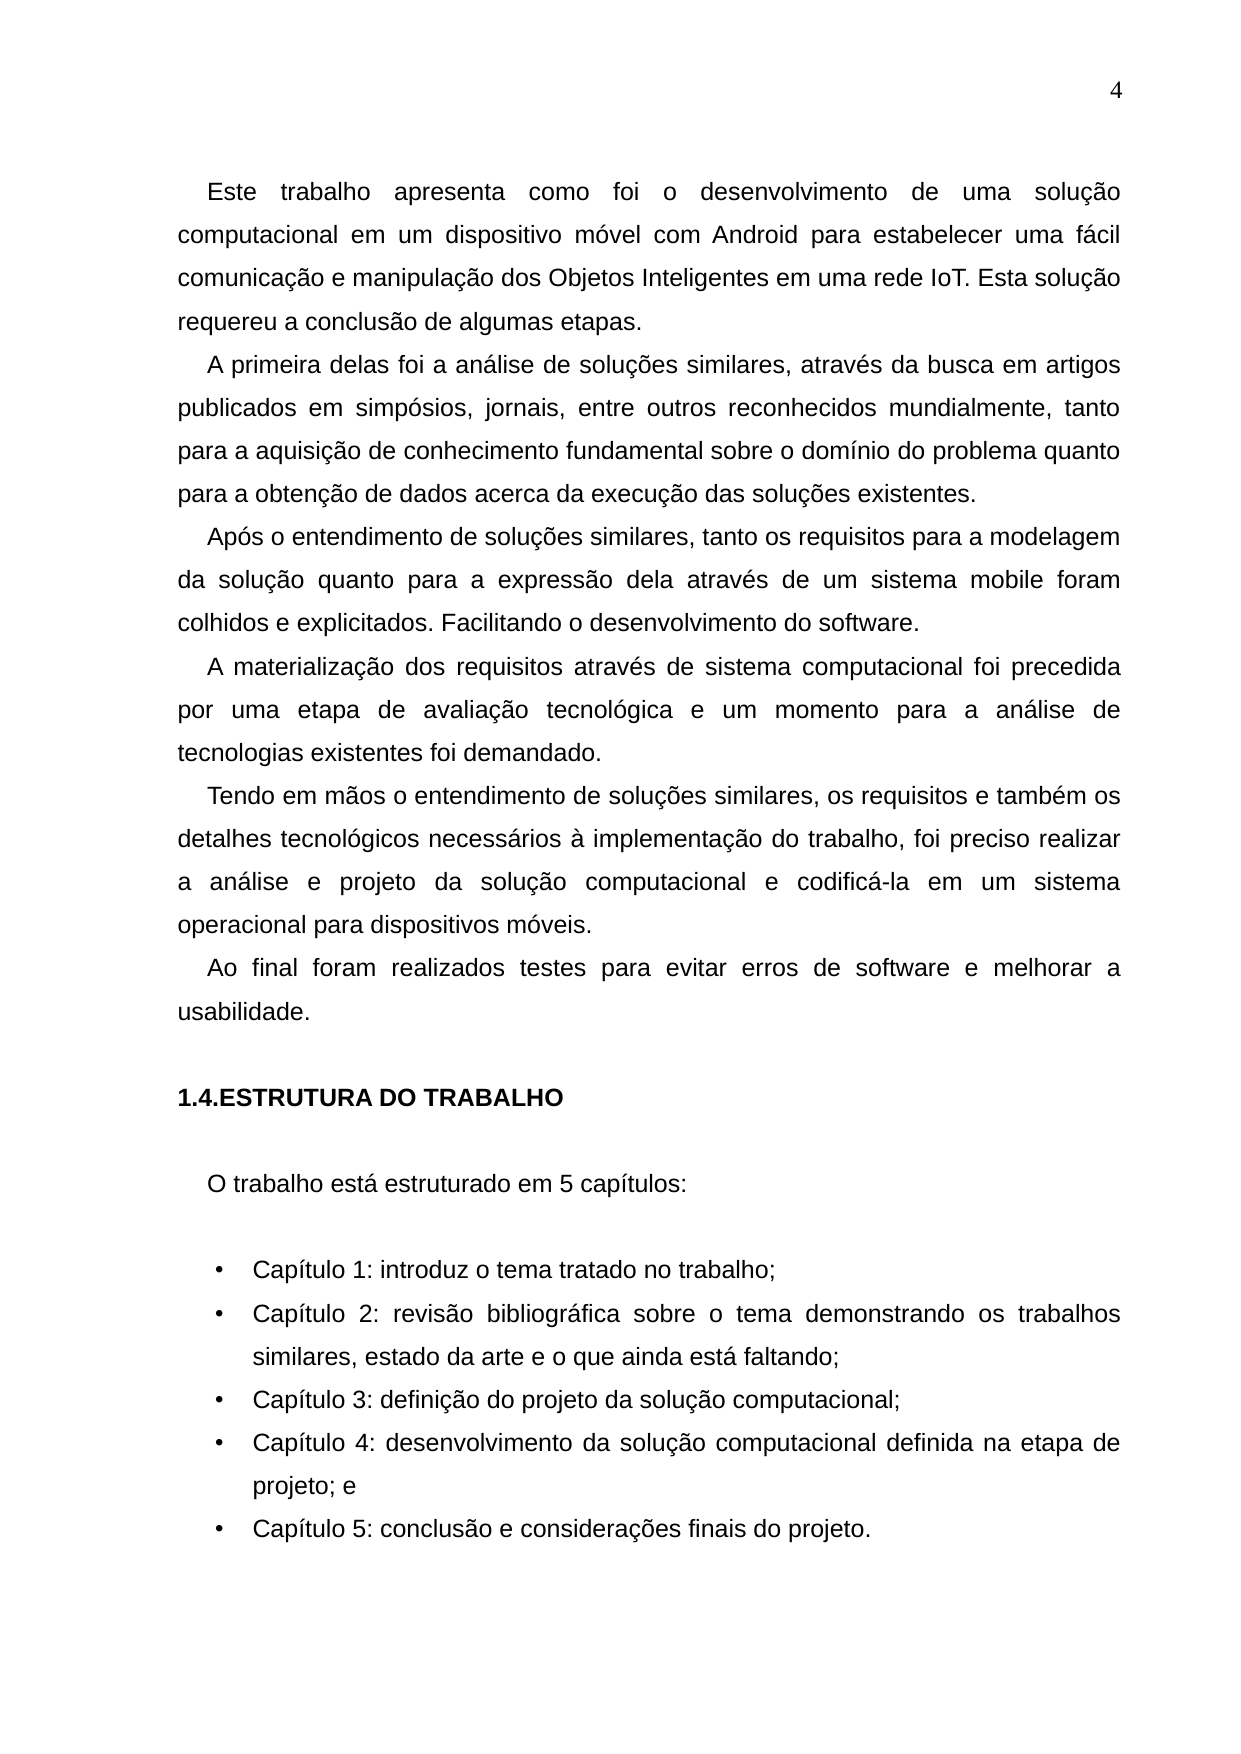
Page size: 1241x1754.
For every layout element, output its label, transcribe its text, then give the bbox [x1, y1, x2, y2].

list Capítulo 5: conclusão e considerações finais do projeto. [215, 1514, 1122, 1543]
text Este trabalho apresenta como foi o desenvolvimento de uma solução computacional em um dispositivo móvel com Android para estabelecer uma fácil comunicação e manipulação dos Objetos Inteligentes em uma rede IoT. Esta solução requereu a conclusão de algumas etapas. [177, 177, 1122, 335]
text Após o entendimento de soluções similares, tanto os requisitos para a modelagem da solução quanto para a expressão dela através de um sistema mobile foram colhidos e explicitados. Facilitando o desenvolvimento do software. [177, 522, 1122, 637]
text O trabalho está estruturado em 5 capítulos: [177, 1169, 1122, 1198]
text Tendo em mãos o entendimento de soluções similares, os requisitos e também os detalhes tecnológicos necessários à implementação do trabalho, foi preciso realizar a análise e projeto da solução computacional e codificá-la em um sistema operacional para dispositivos móveis. [177, 781, 1122, 939]
text Ao final foram realizados testes para evitar erros de software e melhorar a usabilidade. [177, 953, 1122, 1025]
list Capítulo 3: definição do projeto da solução computacional; [215, 1385, 1122, 1414]
list Capítulo 4: desenvolvimento da solução computacional definida na etapa de projeto; e [215, 1428, 1122, 1500]
text A materialização dos requisitos através de sistema computacional foi precedida por uma etapa de avaliação tecnológica e um momento para a análise de tecnologias existentes foi demandado. [177, 652, 1122, 767]
text A primeira delas foi a análise de soluções similares, através da busca em artigos publicados em simpósios, jornais, entre outros reconhecidos mundialmente, tanto para a aquisição de conhecimento fundamental sobre o domínio do problema quanto para a obtenção de dados acerca da execução das soluções existentes. [177, 350, 1122, 508]
list Capítulo 1: introduz o tema tratado no trabalho; [215, 1255, 1122, 1284]
list Capítulo 2: revisão bibliográfica sobre o tema demonstrando os trabalhos similares, estado da arte e o que ainda está faltando; [215, 1298, 1122, 1371]
list ESTRUTURA DO TRABALHO [177, 1083, 1122, 1112]
